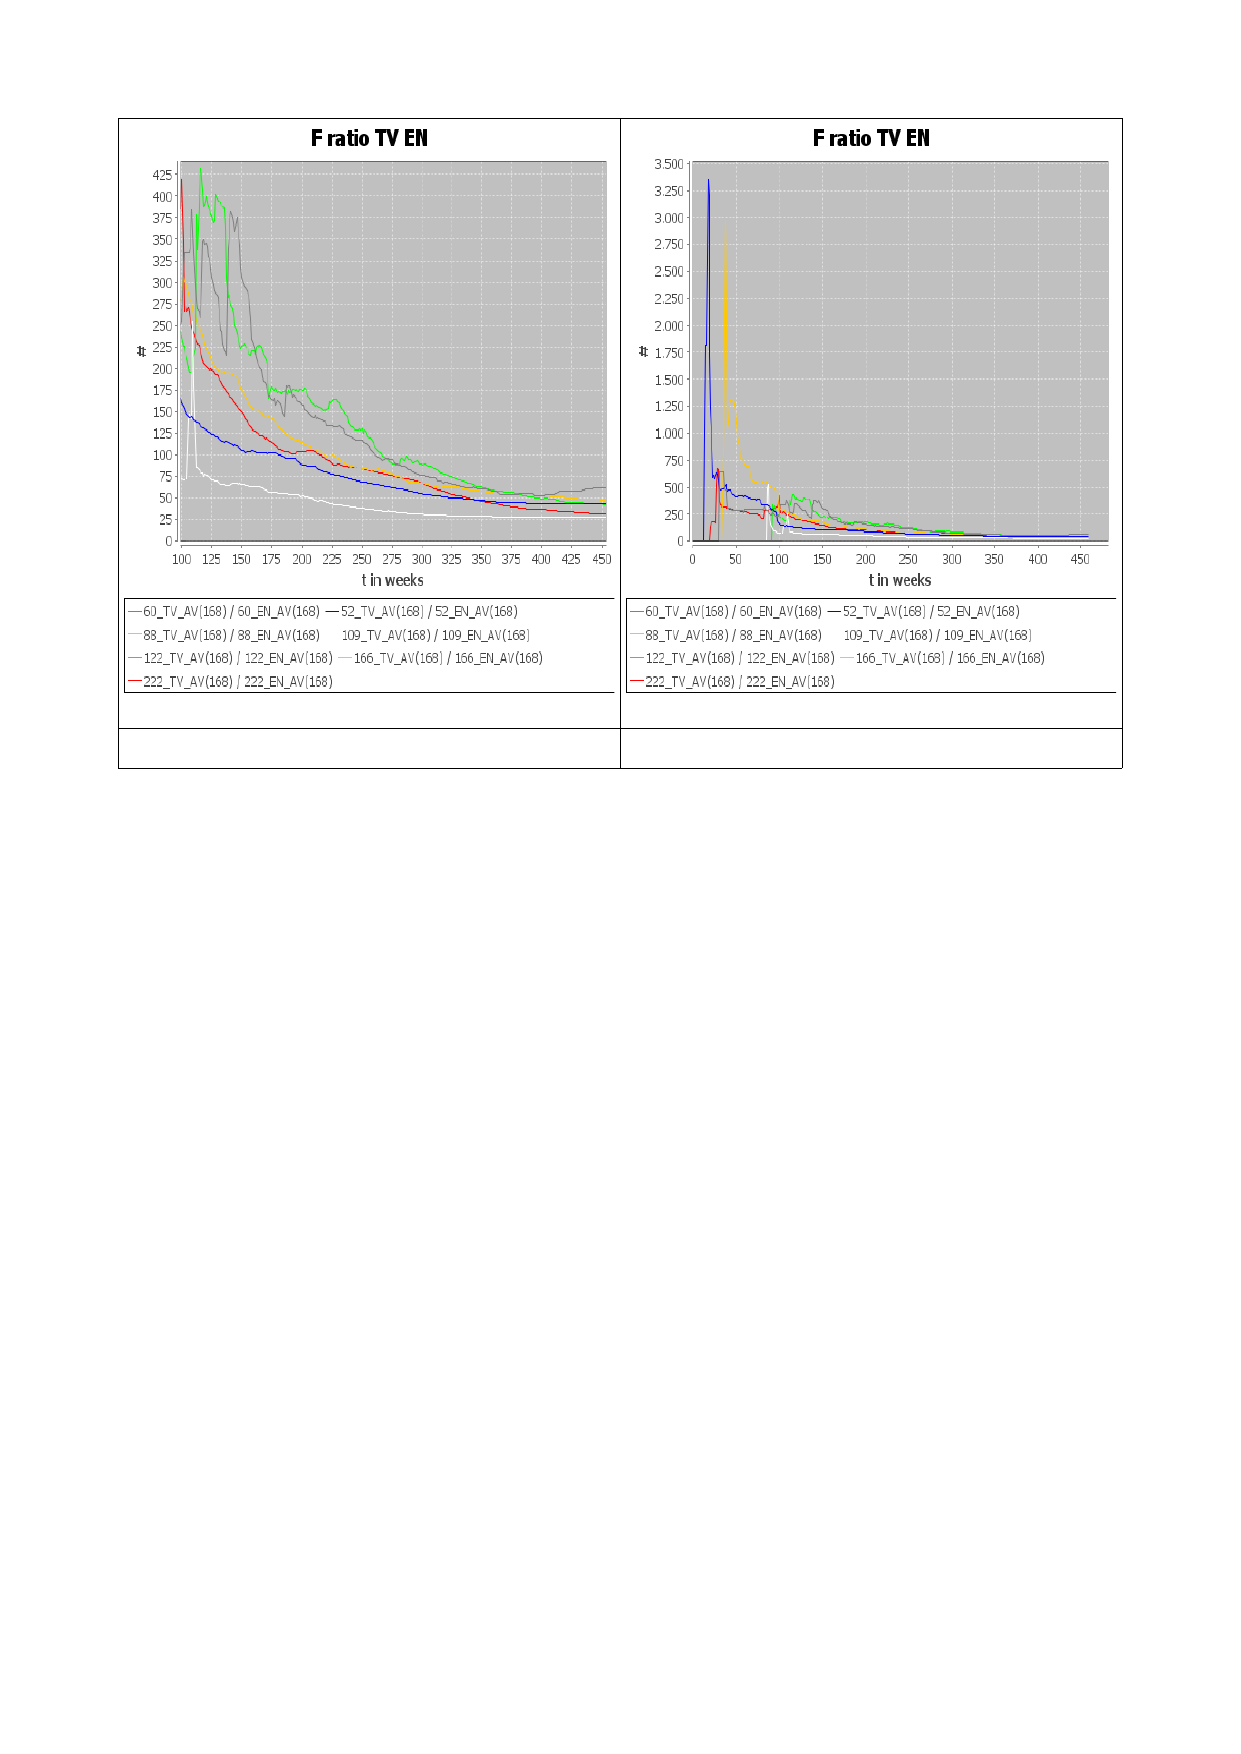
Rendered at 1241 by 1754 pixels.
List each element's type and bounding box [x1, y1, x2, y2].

table_header [119, 119, 620, 727]
table_header [621, 119, 1122, 727]
table_cell [621, 729, 1122, 768]
table_cell [119, 729, 620, 768]
